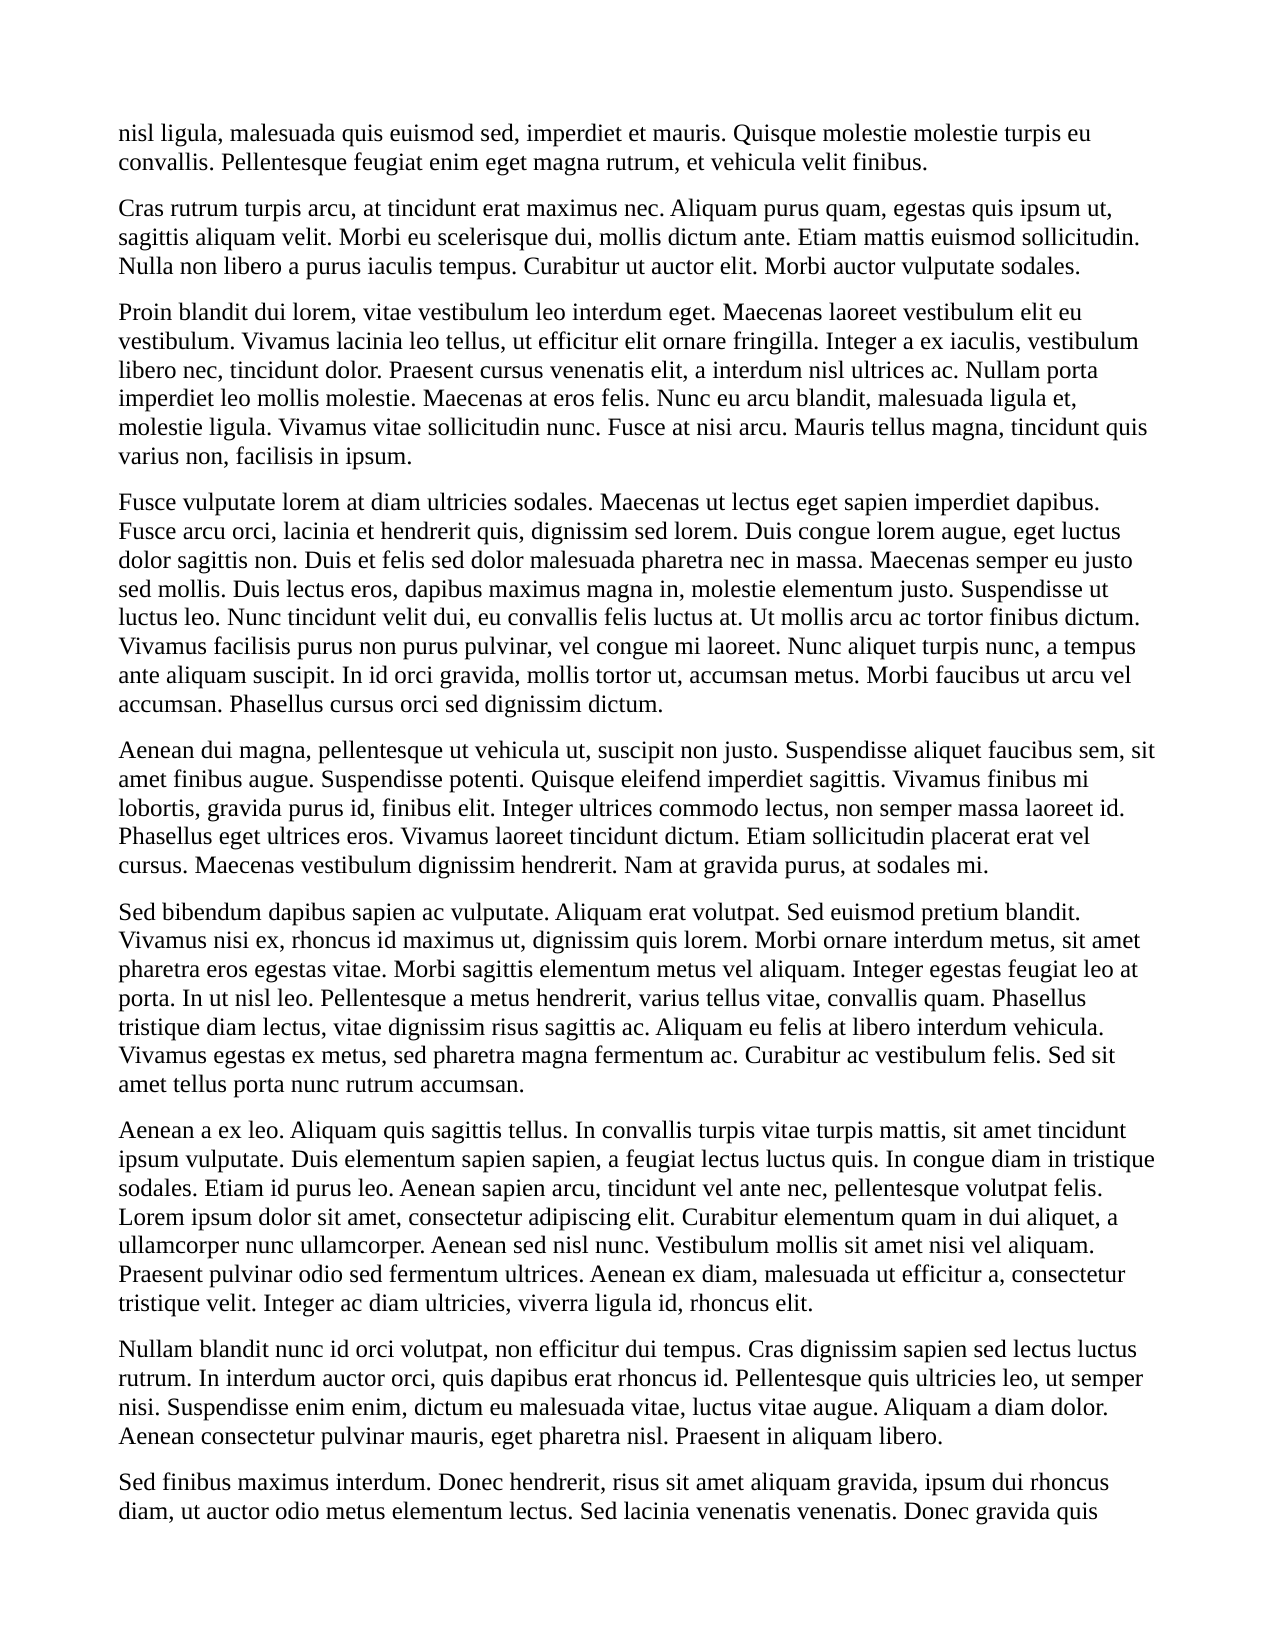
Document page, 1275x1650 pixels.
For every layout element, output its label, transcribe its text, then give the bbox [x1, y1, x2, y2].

text Sed finibus maximus interdum. Donec hendrerit, risus sit amet aliquam gravida, ipsum dui rhoncus diam, ut auctor odio metus elementum lectus. Sed lacinia venenatis venenatis. Donec gravida quis [118, 1467, 1157, 1525]
text Cras rutrum turpis arcu, at tincidunt erat maximus nec. Aliquam purus quam, egestas quis ipsum ut, sagittis aliquam velit. Morbi eu scelerisque dui, mollis dictum ante. Etiam mattis euismod sollicitudin. Nulla non libero a purus iaculis tempus. Curabitur ut auctor elit. Morbi auctor vulputate sodales. [118, 193, 1157, 279]
text Sed bibendum dapibus sapien ac vulputate. Aliquam erat volutpat. Sed euismod pretium blandit. Vivamus nisi ex, rhoncus id maximus ut, dignissim quis lorem. Morbi ornare interdum metus, sit amet pharetra eros egestas vitae. Morbi sagittis elementum metus vel aliquam. Integer egestas feugiat leo at porta. In ut nisl leo. Pellentesque a metus hendrerit, varius tellus vitae, convallis quam. Phasellus tristique diam lectus, vitae dignissim risus sagittis ac. Aliquam eu felis at libero interdum vehicula. Vivamus egestas ex metus, sed pharetra magna fermentum ac. Curabitur ac vestibulum felis. Sed sit amet tellus porta nunc rutrum accumsan. [118, 897, 1157, 1098]
text Aenean a ex leo. Aliquam quis sagittis tellus. In convallis turpis vitae turpis mattis, sit amet tincidunt ipsum vulputate. Duis elementum sapien sapien, a feugiat lectus luctus quis. In congue diam in tristique sodales. Etiam id purus leo. Aenean sapien arcu, tincidunt vel ante nec, pellentesque volutpat felis. Lorem ipsum dolor sit amet, consectetur adipiscing elit. Curabitur elementum quam in dui aliquet, a ullamcorper nunc ullamcorper. Aenean sed nisl nunc. Vestibulum mollis sit amet nisi vel aliquam. Praesent pulvinar odio sed fermentum ultrices. Aenean ex diam, malesuada ut efficitur a, consectetur tristique velit. Integer ac diam ultricies, viverra ligula id, rhoncus elit. [118, 1116, 1157, 1317]
text Nullam blandit nunc id orci volutpat, non efficitur dui tempus. Cras dignissim sapien sed lectus luctus rutrum. In interdum auctor orci, quis dapibus erat rhoncus id. Pellentesque quis ultricies leo, ut semper nisi. Suspendisse enim enim, dictum eu malesuada vitae, luctus vitae augue. Aliquam a diam dolor. Aenean consectetur pulvinar mauris, eget pharetra nisl. Praesent in aliquam libero. [118, 1334, 1157, 1449]
text nisl ligula, malesuada quis euismod sed, imperdiet et mauris. Quisque molestie molestie turpis eu convallis. Pellentesque feugiat enim eget magna rutrum, et vehicula velit finibus. [118, 118, 1157, 176]
text Fusce vulputate lorem at diam ultricies sodales. Maecenas ut lectus eget sapien imperdiet dapibus. Fusce arcu orci, lacinia et hendrerit quis, dignissim sed lorem. Duis congue lorem augue, eget luctus dolor sagittis non. Duis et felis sed dolor malesuada pharetra nec in massa. Maecenas semper eu justo sed mollis. Duis lectus eros, dapibus maximus magna in, molestie elementum justo. Suspendisse ut luctus leo. Nunc tincidunt velit dui, eu convallis felis luctus at. Ut mollis arcu ac tortor finibus dictum. Vivamus facilisis purus non purus pulvinar, vel congue mi laoreet. Nunc aliquet turpis nunc, a tempus ante aliquam suscipit. In id orci gravida, mollis tortor ut, accumsan metus. Morbi faucibus ut arcu vel accumsan. Phasellus cursus orci sed dignissim dictum. [118, 487, 1157, 717]
text Aenean dui magna, pellentesque ut vehicula ut, suscipit non justo. Suspendisse aliquet faucibus sem, sit amet finibus augue. Suspendisse potenti. Quisque eleifend imperdiet sagittis. Vivamus finibus mi lobortis, gravida purus id, finibus elit. Integer ultrices commodo lectus, non semper massa laoreet id. Phasellus eget ultrices eros. Vivamus laoreet tincidunt dictum. Etiam sollicitudin placerat erat vel cursus. Maecenas vestibulum dignissim hendrerit. Nam at gravida purus, at sodales mi. [118, 735, 1157, 879]
text Proin blandit dui lorem, vitae vestibulum leo interdum eget. Maecenas laoreet vestibulum elit eu vestibulum. Vivamus lacinia leo tellus, ut efficitur elit ornare fringilla. Integer a ex iaculis, vestibulum libero nec, tincidunt dolor. Praesent cursus venenatis elit, a interdum nisl ultrices ac. Nullam porta imperdiet leo mollis molestie. Maecenas at eros felis. Nunc eu arcu blandit, malesuada ligula et, molestie ligula. Vivamus vitae sollicitudin nunc. Fusce at nisi arcu. Mauris tellus magna, tincidunt quis varius non, facilisis in ipsum. [118, 297, 1157, 470]
